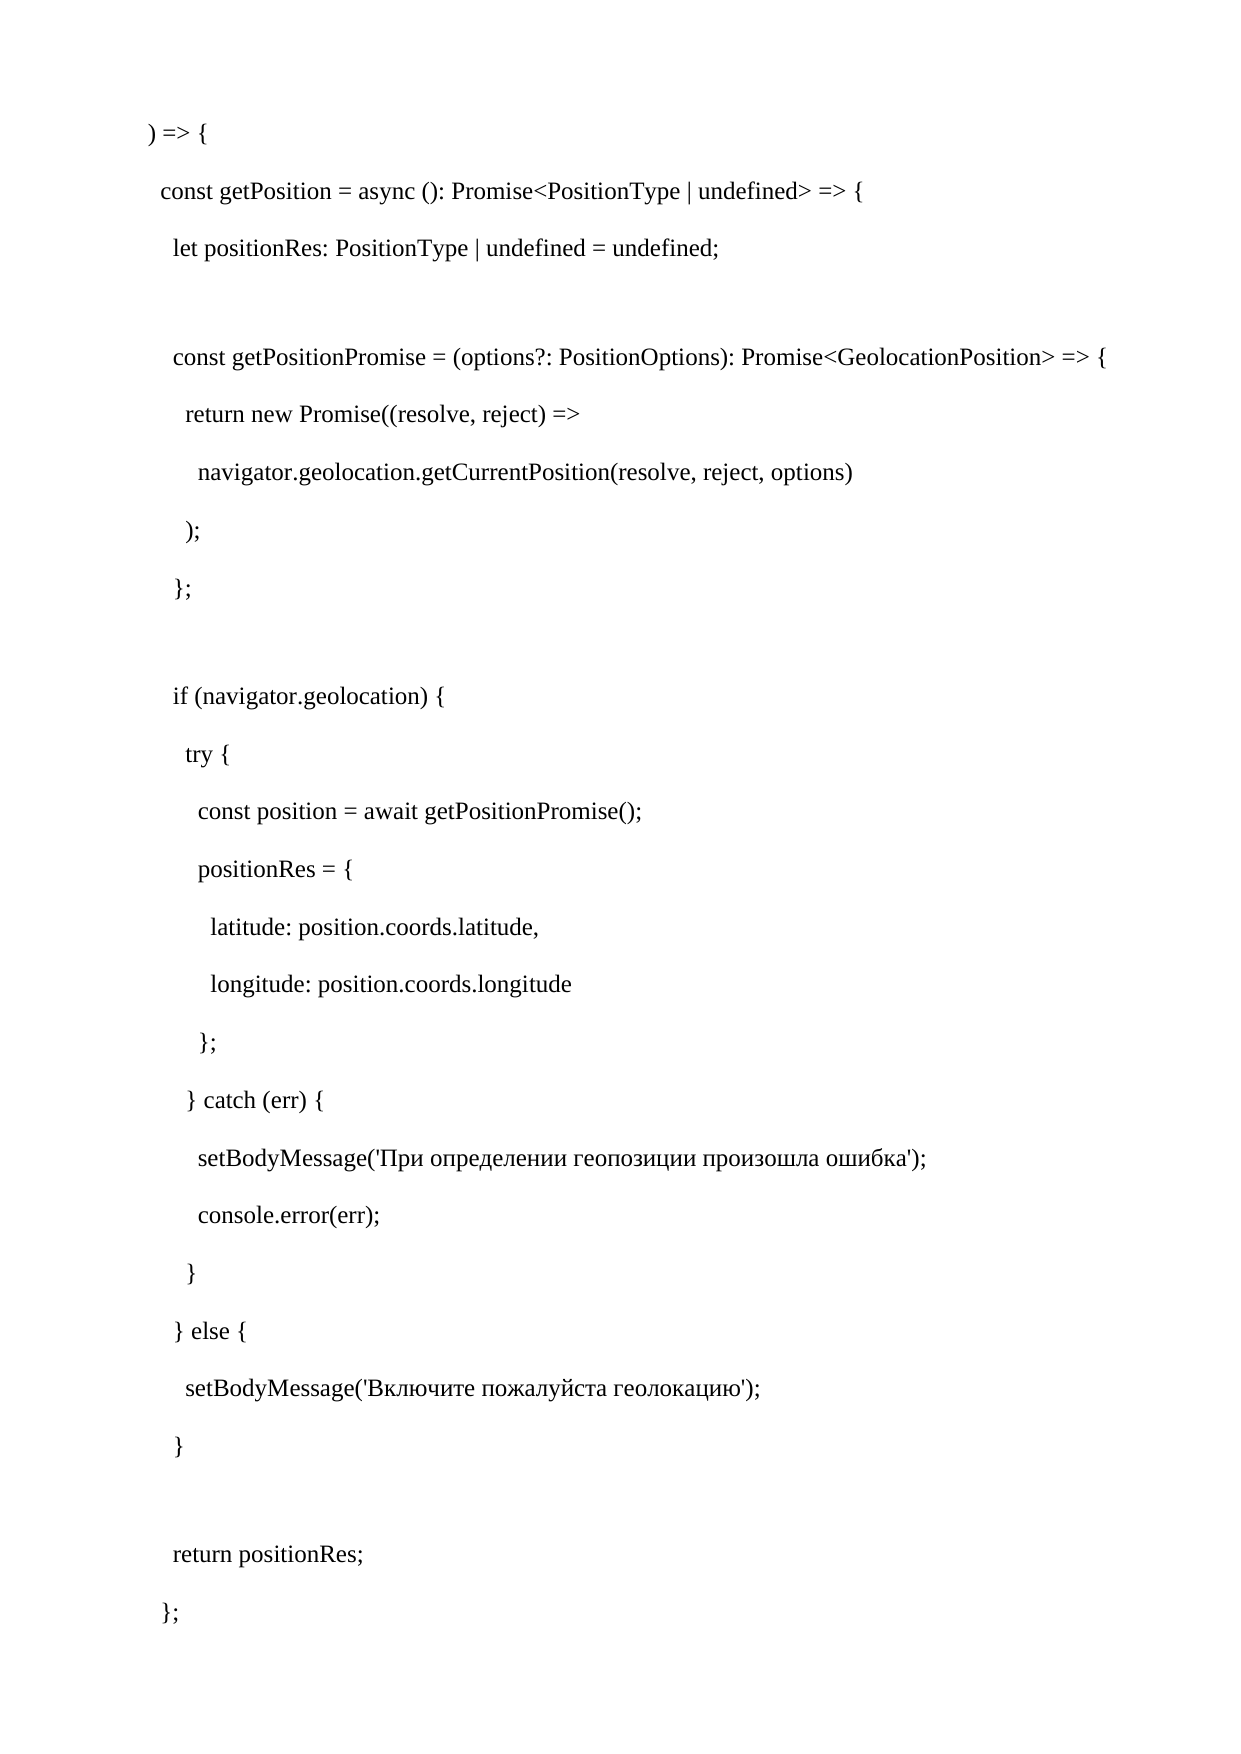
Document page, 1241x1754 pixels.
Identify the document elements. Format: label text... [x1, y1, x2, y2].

text const getPositionPromise = (options?: PositionOptions): Promise<GeolocationPosition> => { [148, 342, 1152, 371]
text if (navigator.geolocation) { [148, 681, 1152, 710]
text return new Promise((resolve, reject) => [148, 399, 1152, 428]
text const getPosition = async (): Promise<PositionType | undefined> => { [148, 176, 1152, 204]
text latitude: position.coords.latitude, [148, 912, 1152, 941]
text const position = await getPositionPromise(); [148, 796, 1152, 825]
text setBodyMessage('При определении геопозиции произошла ошибка'); [148, 1143, 1152, 1171]
text setBodyMessage('Включите пожалуйста геолокацию'); [148, 1373, 1152, 1402]
text }; [148, 1027, 1152, 1056]
text } [148, 1258, 1152, 1287]
text console.error(err); [148, 1200, 1152, 1229]
text return positionRes; [148, 1539, 1152, 1568]
text ) => { [148, 118, 1152, 147]
text positionRes = { [148, 854, 1152, 883]
text longitude: position.coords.longitude [148, 969, 1152, 998]
text } catch (err) { [148, 1085, 1152, 1114]
text try { [148, 739, 1152, 767]
text ); [148, 515, 1152, 544]
text navigator.geolocation.getCurrentPosition(resolve, reject, options) [148, 457, 1152, 486]
text }; [148, 1597, 1152, 1626]
text }; [148, 573, 1152, 601]
text } [148, 1431, 1152, 1460]
text let positionRes: PositionType | undefined = undefined; [148, 233, 1152, 262]
text } else { [148, 1316, 1152, 1344]
